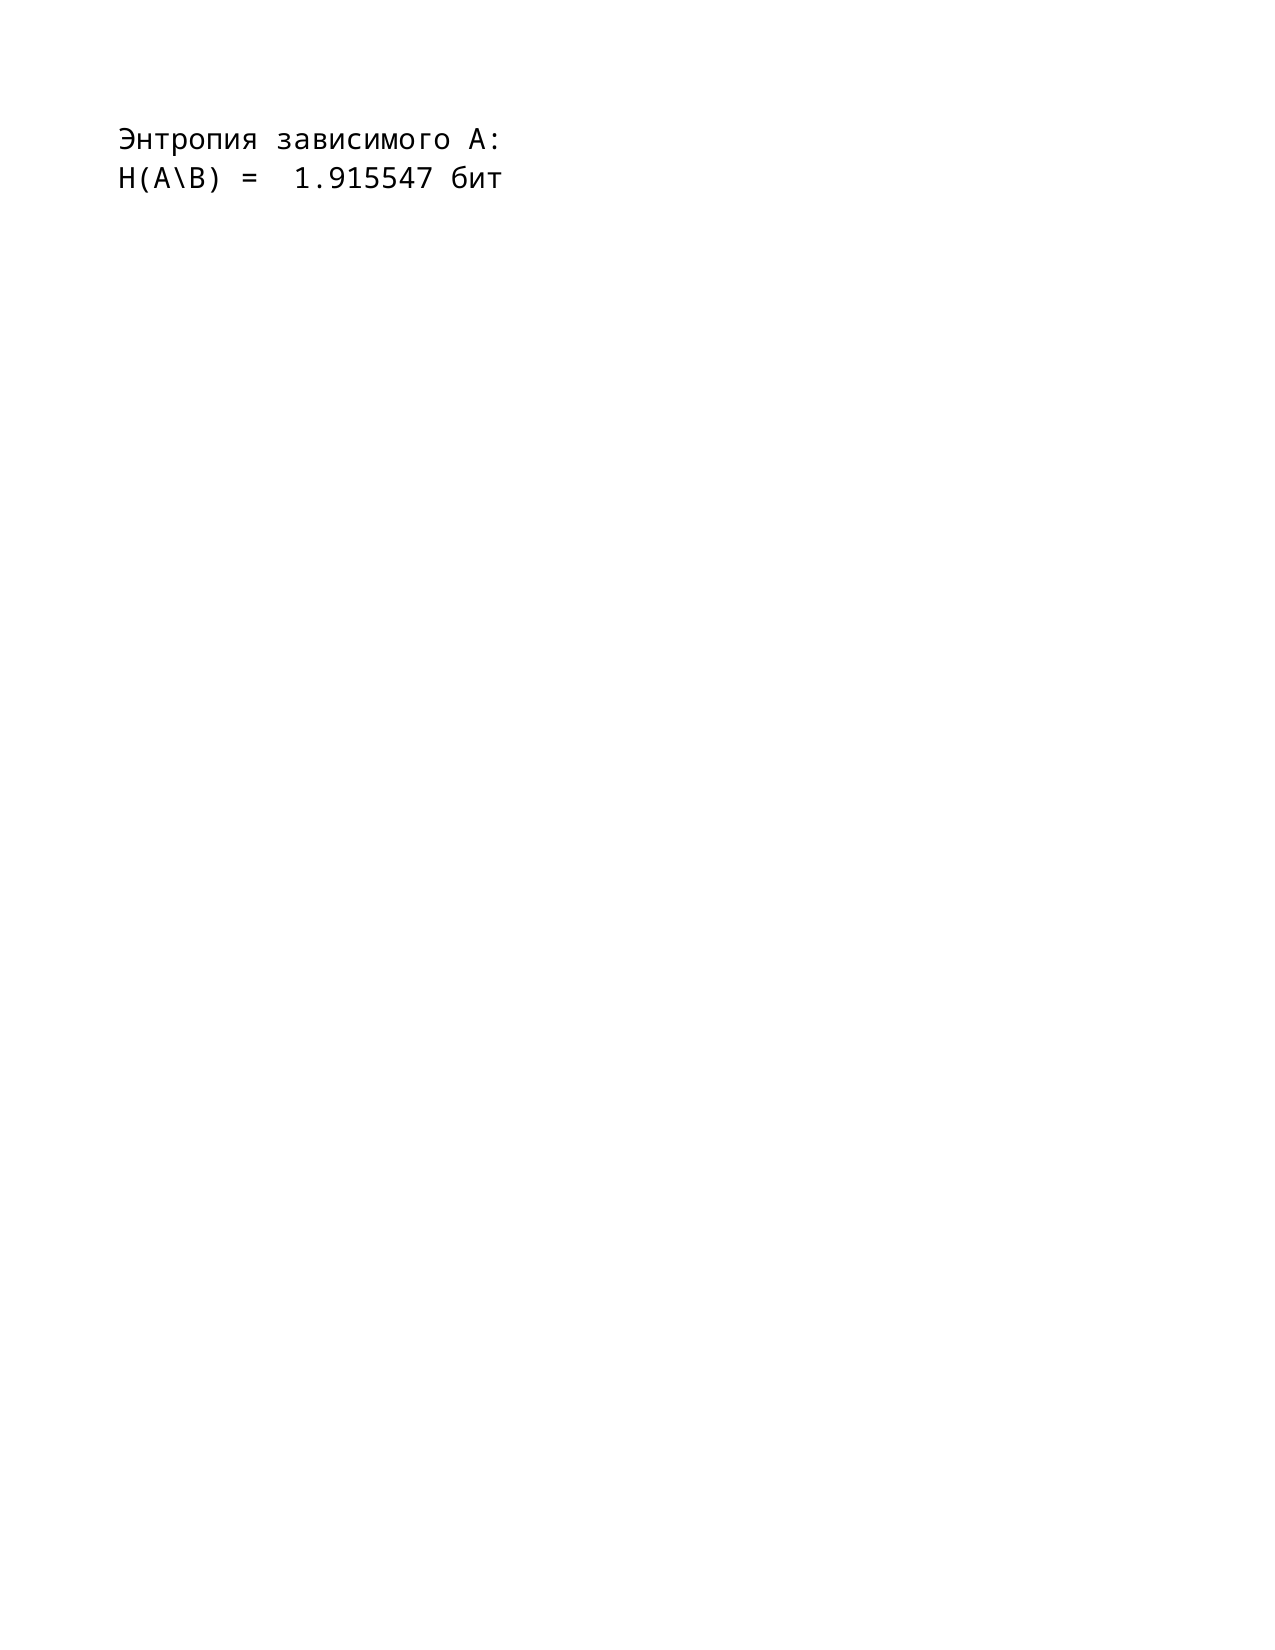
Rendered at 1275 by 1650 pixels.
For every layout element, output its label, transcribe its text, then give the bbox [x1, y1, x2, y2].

text Энтропия зависимого А: [118, 118, 1157, 158]
text H(A\B) = 1.915547 бит [118, 158, 1157, 197]
